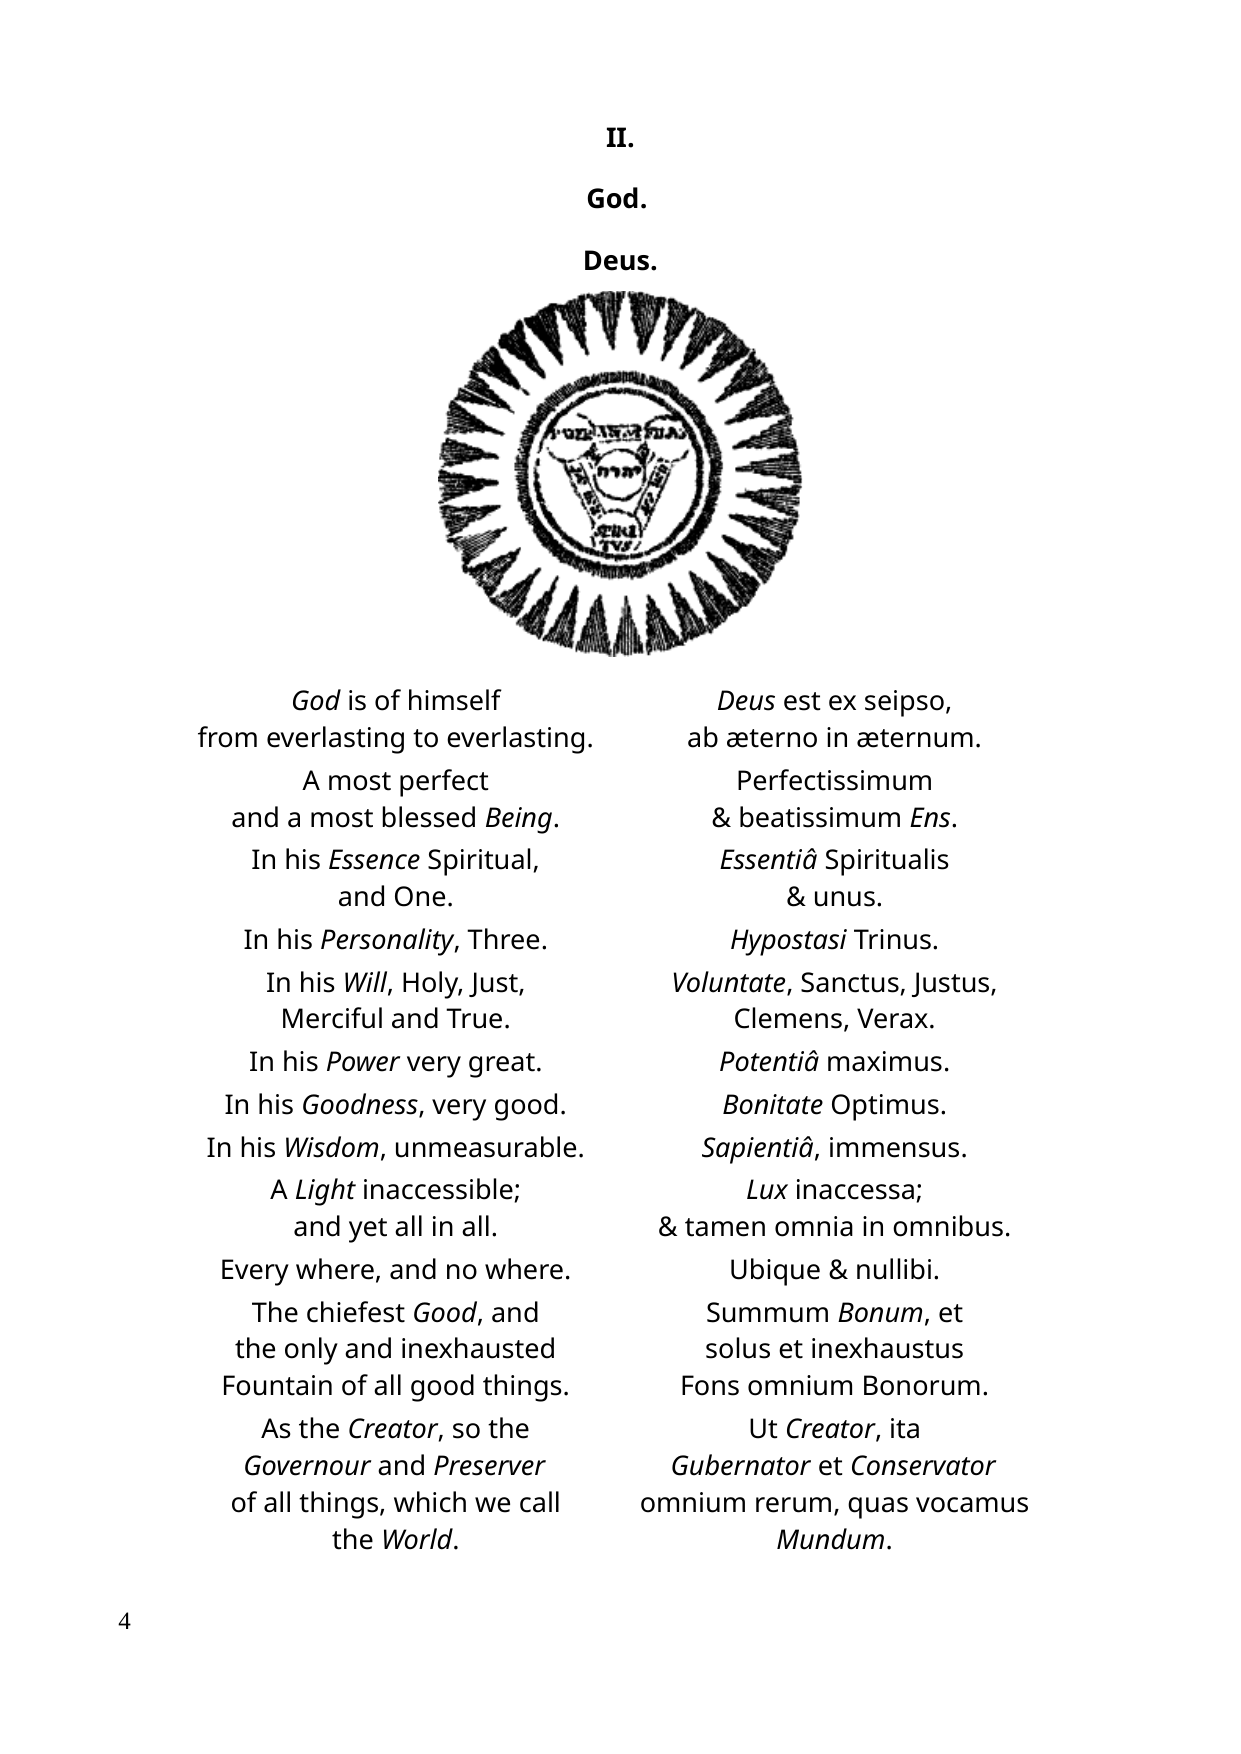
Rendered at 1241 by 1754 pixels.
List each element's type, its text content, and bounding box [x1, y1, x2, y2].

table_cell Hypostasi Trinus. [616, 918, 1052, 960]
table_cell Lux inaccessa; & tamen omnia in omnibus. [616, 1168, 1052, 1247]
table_cell In his Goodness, very good. [175, 1083, 616, 1125]
table_cell Potentiâ maximus. [616, 1040, 1052, 1082]
table_cell In his Personality, Three. [175, 918, 616, 960]
table_header Deus est ex seipso, ab æterno in æternum. [616, 679, 1052, 758]
table_cell Essentiâ Spiritualis & unus. [616, 838, 1052, 917]
table_cell As the Creator, so the Governour and Preserver of all things, which we call the World. [175, 1407, 616, 1560]
table_cell A most perfect and a most blessed Being. [175, 758, 616, 838]
table_cell In his Wisdom, unmeasurable. [175, 1125, 616, 1168]
table_cell Every where, and no where. [175, 1248, 616, 1290]
table_cell Perfectissimum & beatissimum Ens. [616, 758, 1052, 838]
table_cell Voluntate, Sanctus, Justus, Clemens, Verax. [616, 960, 1052, 1040]
table_cell Ut Creator, ita Gubernator et Conservator omnium rerum, quas vocamus Mundum. [616, 1407, 1052, 1560]
table_cell Sapientiâ, immensus. [616, 1125, 1052, 1168]
table_cell In his Power very great. [175, 1040, 616, 1082]
table_cell A Light inaccessible; and yet all in all. [175, 1168, 616, 1247]
table_cell Bonitate Optimus. [616, 1083, 1052, 1125]
subtitle Deus. [118, 242, 1122, 279]
table_cell In his Will, Holy, Just, Merciful and True. [175, 960, 616, 1040]
table_cell In his Essence Spiritual, and One. [175, 838, 616, 917]
table_header God is of himself from everlasting to everlasting. [175, 679, 616, 758]
subtitle God. [118, 180, 1122, 217]
subtitle II. [118, 118, 1122, 155]
table_cell Ubique & nullibi. [616, 1248, 1052, 1290]
table_cell Summum Bonum, et solus et inexhaustus Fons omnium Bonorum. [616, 1290, 1052, 1407]
table_cell The chiefest Good, and the only and inexhausted Fountain of all good things. [175, 1290, 616, 1407]
picture [438, 291, 803, 657]
